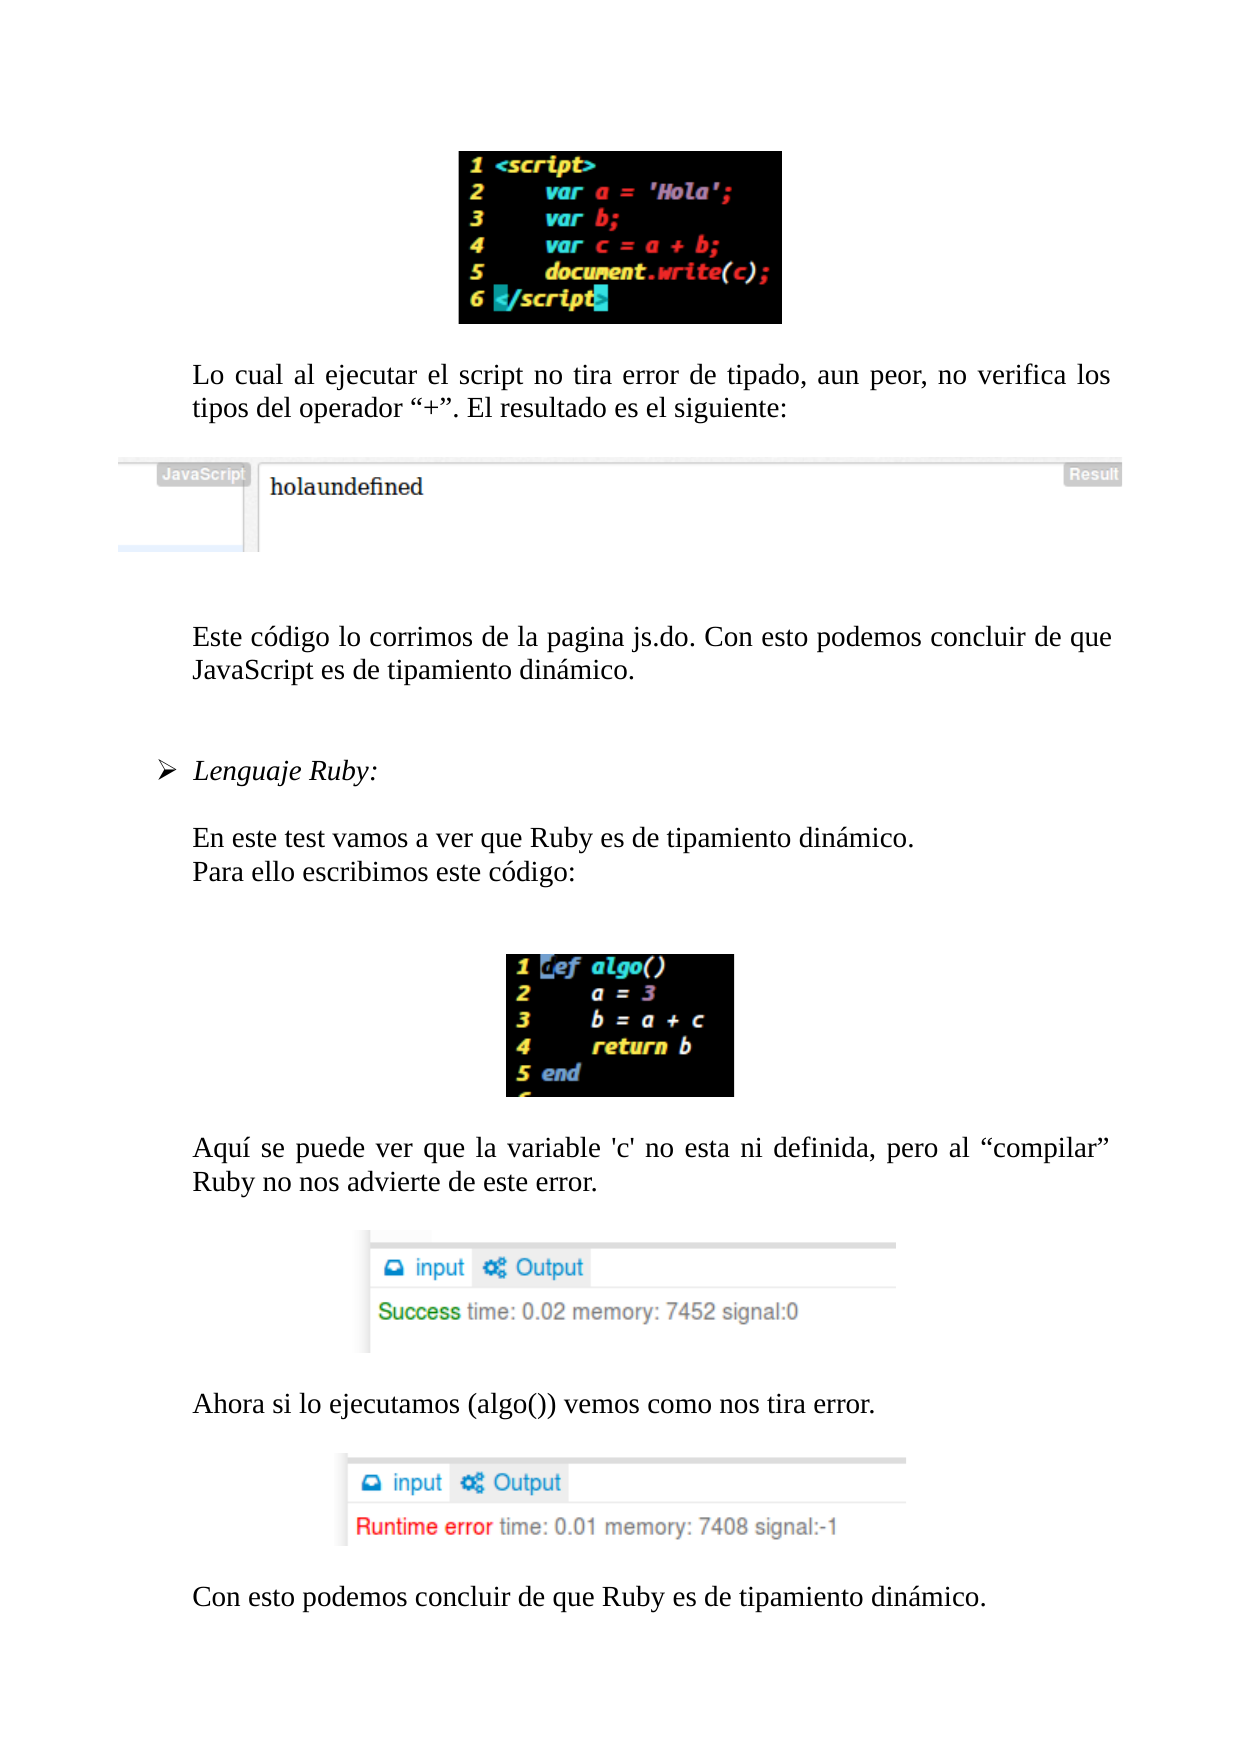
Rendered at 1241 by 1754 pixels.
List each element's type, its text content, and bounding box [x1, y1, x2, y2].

text Este código lo corrimos de la pagina js.do. Con esto podemos concluir de que JavaScript es de tipamiento dinámico. [118, 619, 1122, 686]
picture [334, 1453, 907, 1546]
text Con esto podemos concluir de que Ruby es de tipamiento dinámico. [118, 1579, 1122, 1612]
picture [344, 1230, 896, 1353]
text Aquí se puede ver que la variable 'c' no esta ni definida, pero al “compilar” Ruby no nos advierte de este error. [118, 1130, 1122, 1197]
picture [118, 457, 1123, 552]
text Lo cual al ejecutar el script no tira error de tipado, aun peor, no verifica los tipos del operador “+”. El resultado es el siguiente: [118, 357, 1122, 424]
text Ahora si lo ejecutamos (algo()) vemos como nos tira error. [118, 1386, 1122, 1420]
picture [458, 151, 782, 324]
text En este test vamos a ver que Ruby es de tipamiento dinámico. [118, 820, 1122, 854]
text Para ello escribimos este código: [118, 854, 1122, 887]
picture [506, 954, 735, 1097]
list Lenguaje Ruby: [156, 753, 1122, 787]
